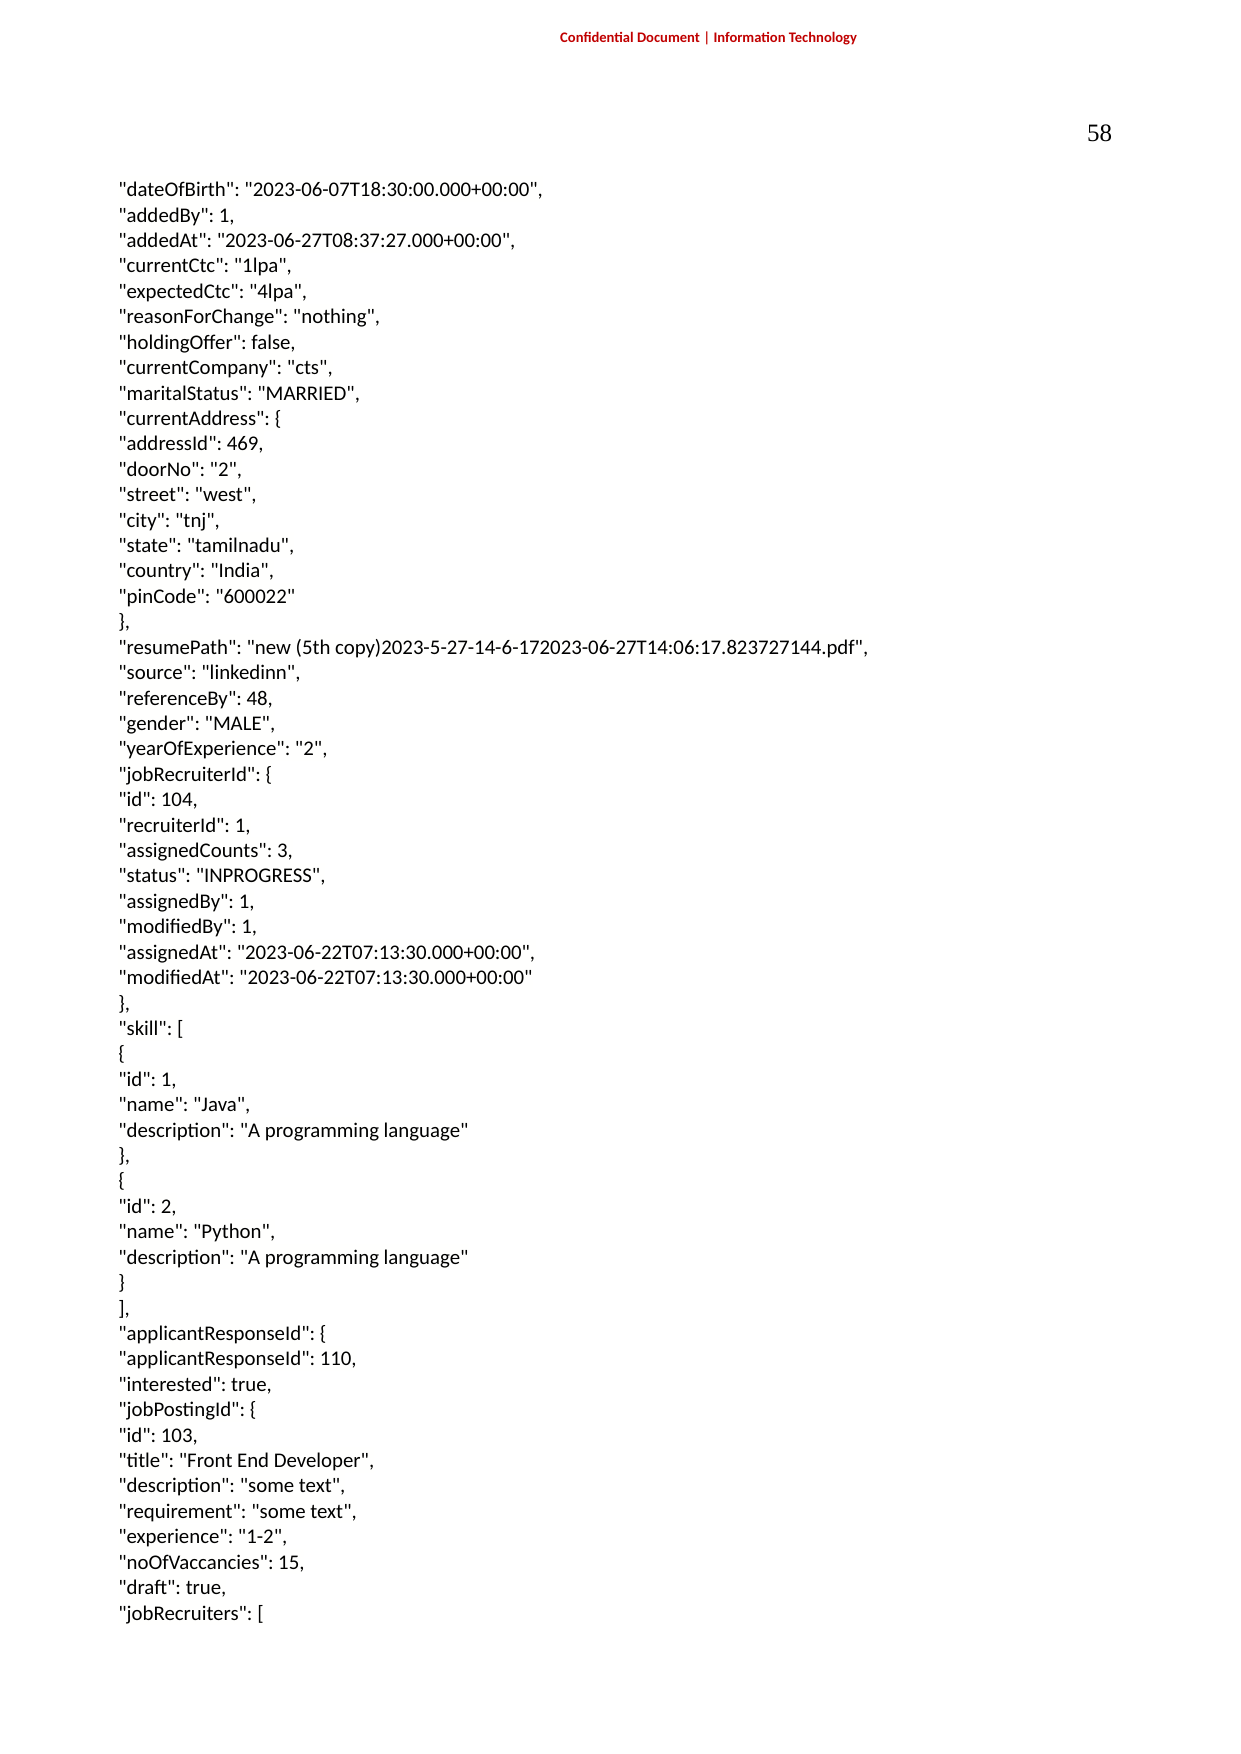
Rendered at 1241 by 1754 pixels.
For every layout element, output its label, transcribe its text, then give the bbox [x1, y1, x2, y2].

text "id": 1, [118, 1066, 1122, 1091]
text "doorNo": "2", [118, 456, 1122, 481]
text "description": "A programming language" [118, 1244, 1122, 1269]
text }, [118, 990, 1122, 1015]
text "jobPostingId": { [118, 1396, 1122, 1422]
text "name": "Python", [118, 1218, 1122, 1244]
text "modifiedAt": "2023-06-22T07:13:30.000+00:00" [118, 964, 1122, 990]
text "holdingOffer": false, [118, 329, 1122, 354]
text "country": "India", [118, 558, 1122, 583]
text }, [118, 608, 1122, 634]
text "jobRecruiterId": { [118, 761, 1122, 786]
text "maritalStatus": "MARRIED", [118, 380, 1122, 405]
text "assignedCounts": 3, [118, 837, 1122, 863]
text "name": "Java", [118, 1091, 1122, 1117]
text "applicantResponseId": { [118, 1320, 1122, 1346]
text "description": "some text", [118, 1473, 1122, 1498]
text "assignedBy": 1, [118, 888, 1122, 913]
text ], [118, 1295, 1122, 1320]
text "description": "A programming language" [118, 1117, 1122, 1142]
text "status": "INPROGRESS", [118, 863, 1122, 888]
text "interested": true, [118, 1371, 1122, 1396]
text "currentCompany": "cts", [118, 354, 1122, 380]
text "skill": [ [118, 1015, 1122, 1041]
text { [118, 1041, 1122, 1066]
text "applicantResponseId": 110, [118, 1346, 1122, 1371]
text "city": "tnj", [118, 507, 1122, 532]
text }, [118, 1142, 1122, 1168]
text "addedAt": "2023-06-27T08:37:27.000+00:00", [118, 227, 1122, 253]
text "pinCode": "600022" [118, 583, 1122, 608]
text "draft": true, [118, 1574, 1122, 1600]
text "title": "Front End Developer", [118, 1447, 1122, 1473]
text "referenceBy": 48, [118, 685, 1122, 710]
text "id": 103, [118, 1422, 1122, 1447]
text "id": 2, [118, 1193, 1122, 1218]
text "experience": "1-2", [118, 1523, 1122, 1549]
text "noOfVaccancies": 15, [118, 1549, 1122, 1574]
text "recruiterId": 1, [118, 812, 1122, 837]
text "currentCtc": "1lpa", [118, 253, 1122, 278]
text "source": "linkedinn", [118, 659, 1122, 685]
text "dateOfBirth": "2023-06-07T18:30:00.000+00:00", [118, 176, 1122, 202]
text } [118, 1269, 1122, 1295]
text "assignedAt": "2023-06-22T07:13:30.000+00:00", [118, 939, 1122, 964]
text "addedBy": 1, [118, 202, 1122, 227]
text "addressId": 469, [118, 431, 1122, 456]
text "jobRecruiters": [ [118, 1600, 1122, 1625]
text "street": "west", [118, 481, 1122, 507]
text "resumePath": "new (5th copy)2023-5-27-14-6-172023-06-27T14:06:17.823727144.pdf", [118, 634, 1122, 659]
text "id": 104, [118, 786, 1122, 812]
text "state": "tamilnadu", [118, 532, 1122, 558]
text { [118, 1168, 1122, 1193]
text "currentAddress": { [118, 405, 1122, 431]
text "requirement": "some text", [118, 1498, 1122, 1523]
text "expectedCtc": "4lpa", [118, 278, 1122, 303]
text "gender": "MALE", [118, 710, 1122, 736]
text "modifiedBy": 1, [118, 913, 1122, 939]
text "yearOfExperience": "2", [118, 736, 1122, 761]
text "reasonForChange": "nothing", [118, 303, 1122, 329]
